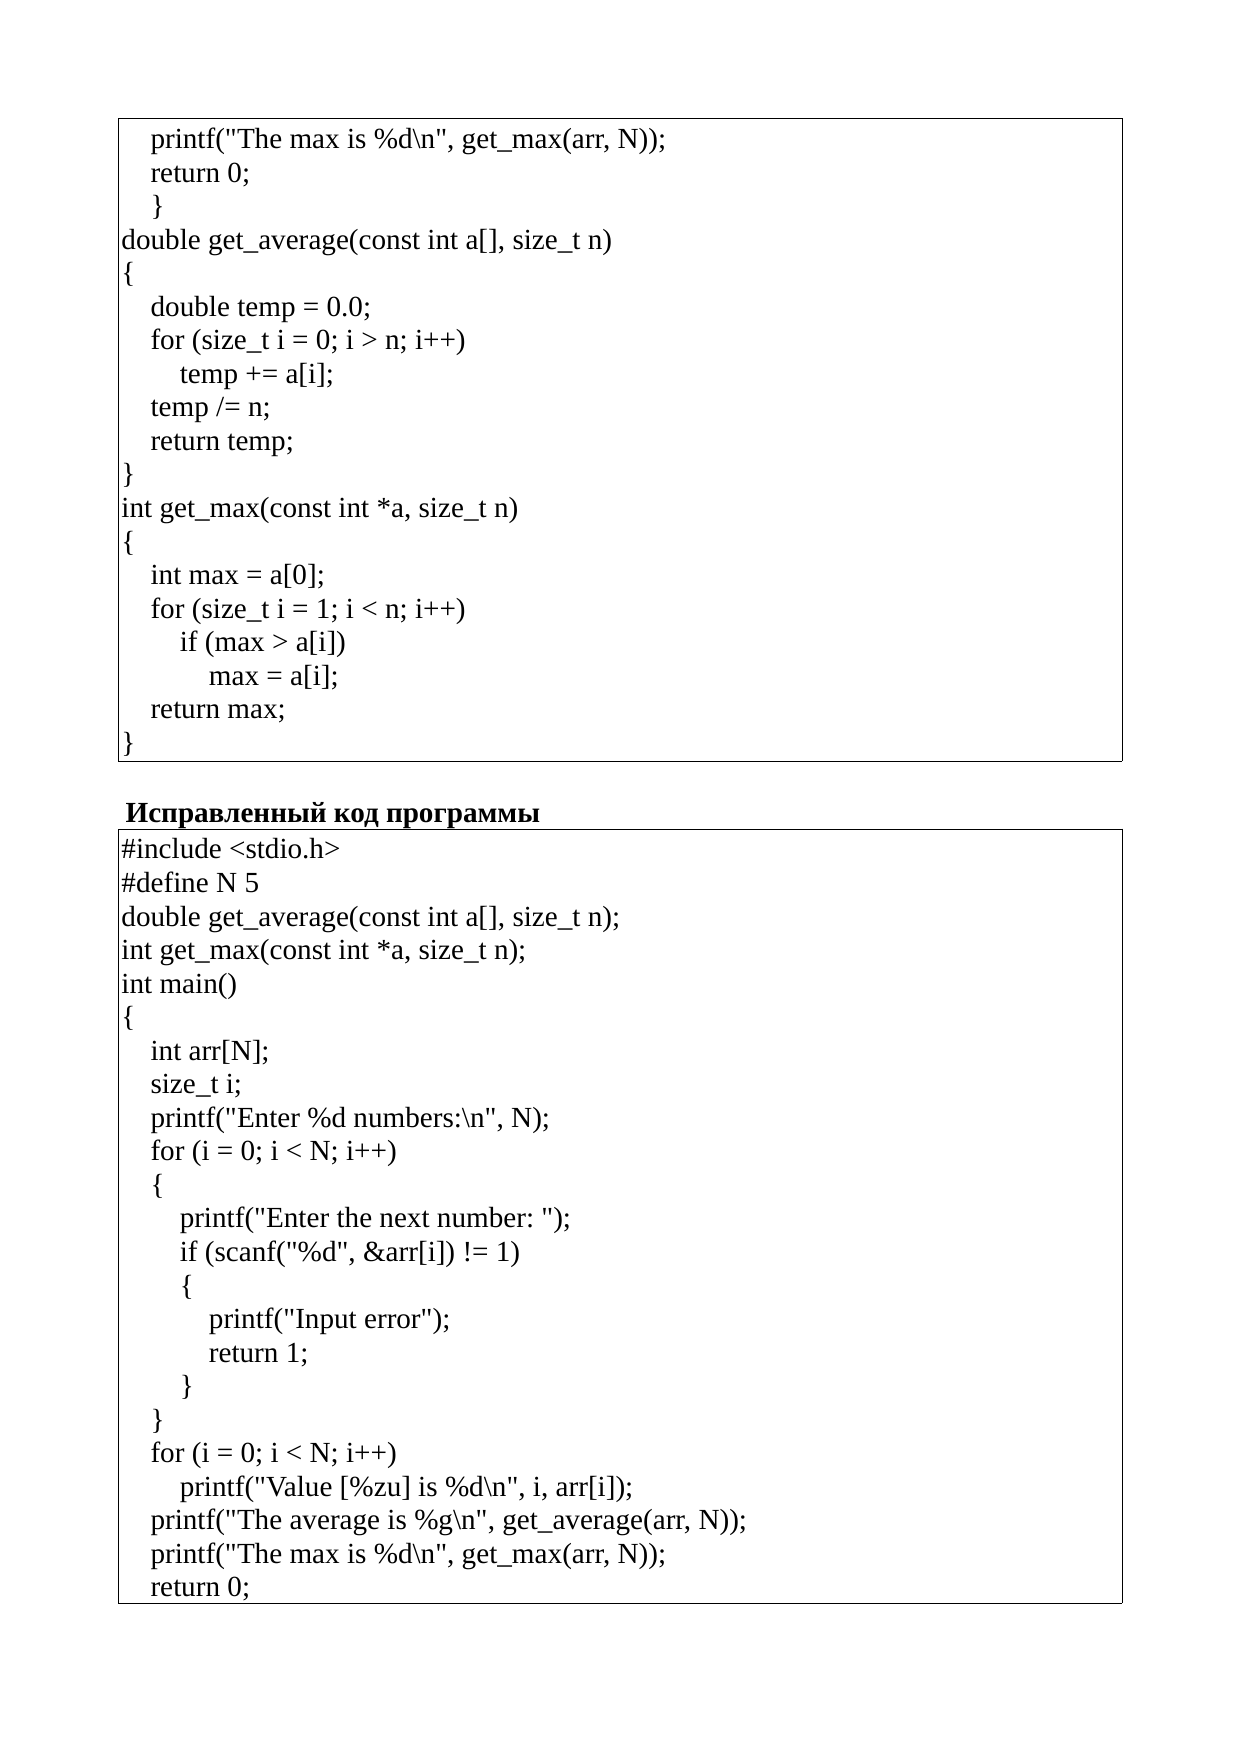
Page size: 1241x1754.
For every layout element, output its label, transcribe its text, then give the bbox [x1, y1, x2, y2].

text { [119, 521, 1122, 554]
text } [119, 1365, 1122, 1399]
text for (i = 0; i < N; i++) [119, 1130, 1122, 1164]
text } [119, 722, 1122, 761]
text printf("Enter the next number: "); [119, 1197, 1122, 1231]
text double get_average(const int a[], size_t n); [119, 896, 1122, 929]
text for (size_t i = 0; i > n; i++) [119, 319, 1122, 353]
text { [119, 996, 1122, 1030]
text int main() [119, 963, 1122, 996]
text int get_max(const int *a, size_t n) [119, 487, 1122, 521]
text return temp; [119, 420, 1122, 453]
text Исправленный код программы [118, 795, 1122, 828]
text #define N 5 [119, 862, 1122, 896]
text int arr[N]; [119, 1030, 1122, 1063]
text printf("Input error"); [119, 1298, 1122, 1332]
text max = a[i]; [119, 655, 1122, 688]
text } [119, 1399, 1122, 1432]
text { [119, 252, 1122, 286]
text printf("The max is %d\n", get_max(arr, N)); [119, 119, 1122, 152]
text { [119, 1164, 1122, 1197]
text for (size_t i = 1; i < n; i++) [119, 588, 1122, 621]
text printf("Enter %d numbers:\n", N); [119, 1097, 1122, 1130]
text } [119, 185, 1122, 219]
text } [119, 453, 1122, 487]
text if (scanf("%d", &arr[i]) != 1) [119, 1231, 1122, 1264]
text int max = a[0]; [119, 554, 1122, 588]
text return 0; [119, 1566, 1122, 1603]
text double get_average(const int a[], size_t n) [119, 219, 1122, 252]
text double temp = 0.0; [119, 286, 1122, 319]
text for (i = 0; i < N; i++) [119, 1432, 1122, 1466]
text temp += a[i]; [119, 353, 1122, 386]
text temp /= n; [119, 386, 1122, 420]
text int get_max(const int *a, size_t n); [119, 929, 1122, 963]
text return 1; [119, 1332, 1122, 1365]
text printf("The max is %d\n", get_max(arr, N)); [119, 1533, 1122, 1566]
text { [119, 1264, 1122, 1298]
text return max; [119, 688, 1122, 722]
text size_t i; [119, 1063, 1122, 1097]
text printf("The average is %g\n", get_average(arr, N)); [119, 1499, 1122, 1533]
text if (max > a[i]) [119, 621, 1122, 655]
text return 0; [119, 152, 1122, 185]
text #include <stdio.h> [119, 830, 1122, 862]
text printf("Value [%zu] is %d\n", i, arr[i]); [119, 1466, 1122, 1499]
